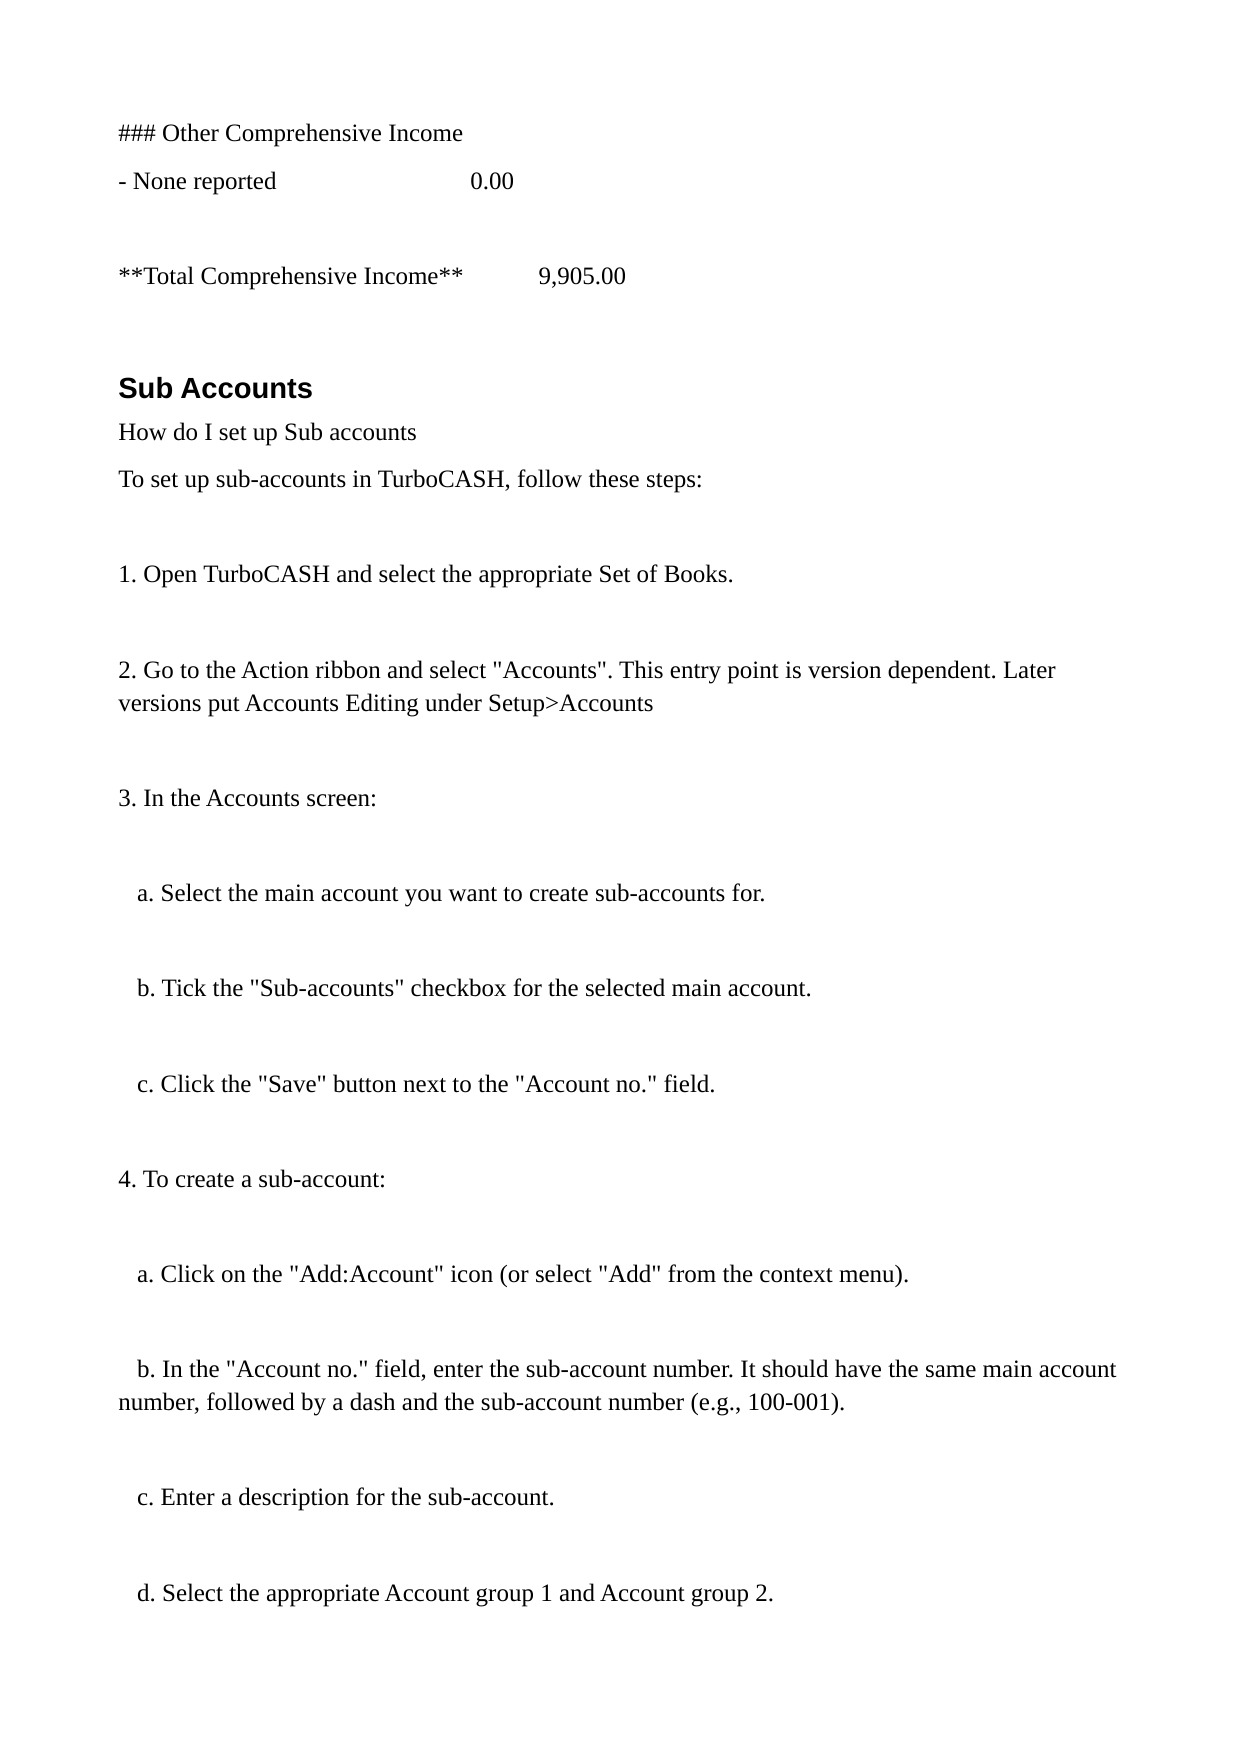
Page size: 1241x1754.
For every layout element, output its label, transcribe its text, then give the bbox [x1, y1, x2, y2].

text 3. In the Accounts screen: [118, 783, 1122, 812]
text b. Tick the "Sub-accounts" checkbox for the selected main account. [118, 973, 1122, 1002]
text - None reported 0.00 [118, 166, 1122, 194]
text ### Other Comprehensive Income [118, 118, 1122, 147]
text d. Select the appropriate Account group 1 and Account group 2. [118, 1578, 1122, 1606]
text a. Click on the "Add:Account" icon (or select "Add" from the context menu). [118, 1259, 1122, 1288]
text b. In the "Account no." field, enter the sub-account number. It should have the same main account number, followed by a dash and the sub-account number (e.g., 100-001). [118, 1354, 1122, 1416]
text To set up sub-accounts in TurboCASH, follow these steps: [118, 464, 1122, 493]
subtitle Sub Accounts [118, 371, 1122, 404]
text 2. Go to the Action ribbon and select "Accounts". This entry point is version dependent. Later versions put Accounts Editing under Setup>Accounts [118, 655, 1122, 717]
text c. Enter a description for the sub-account. [118, 1482, 1122, 1511]
text 4. To create a sub-account: [118, 1164, 1122, 1193]
text 1. Open TurboCASH and select the appropriate Set of Books. [118, 559, 1122, 588]
text How do I set up Sub accounts [118, 417, 1122, 446]
text **Total Comprehensive Income** 9,905.00 [118, 261, 1122, 290]
text a. Select the main account you want to create sub-accounts for. [118, 878, 1122, 907]
text c. Click the "Save" button next to the "Account no." field. [118, 1069, 1122, 1097]
